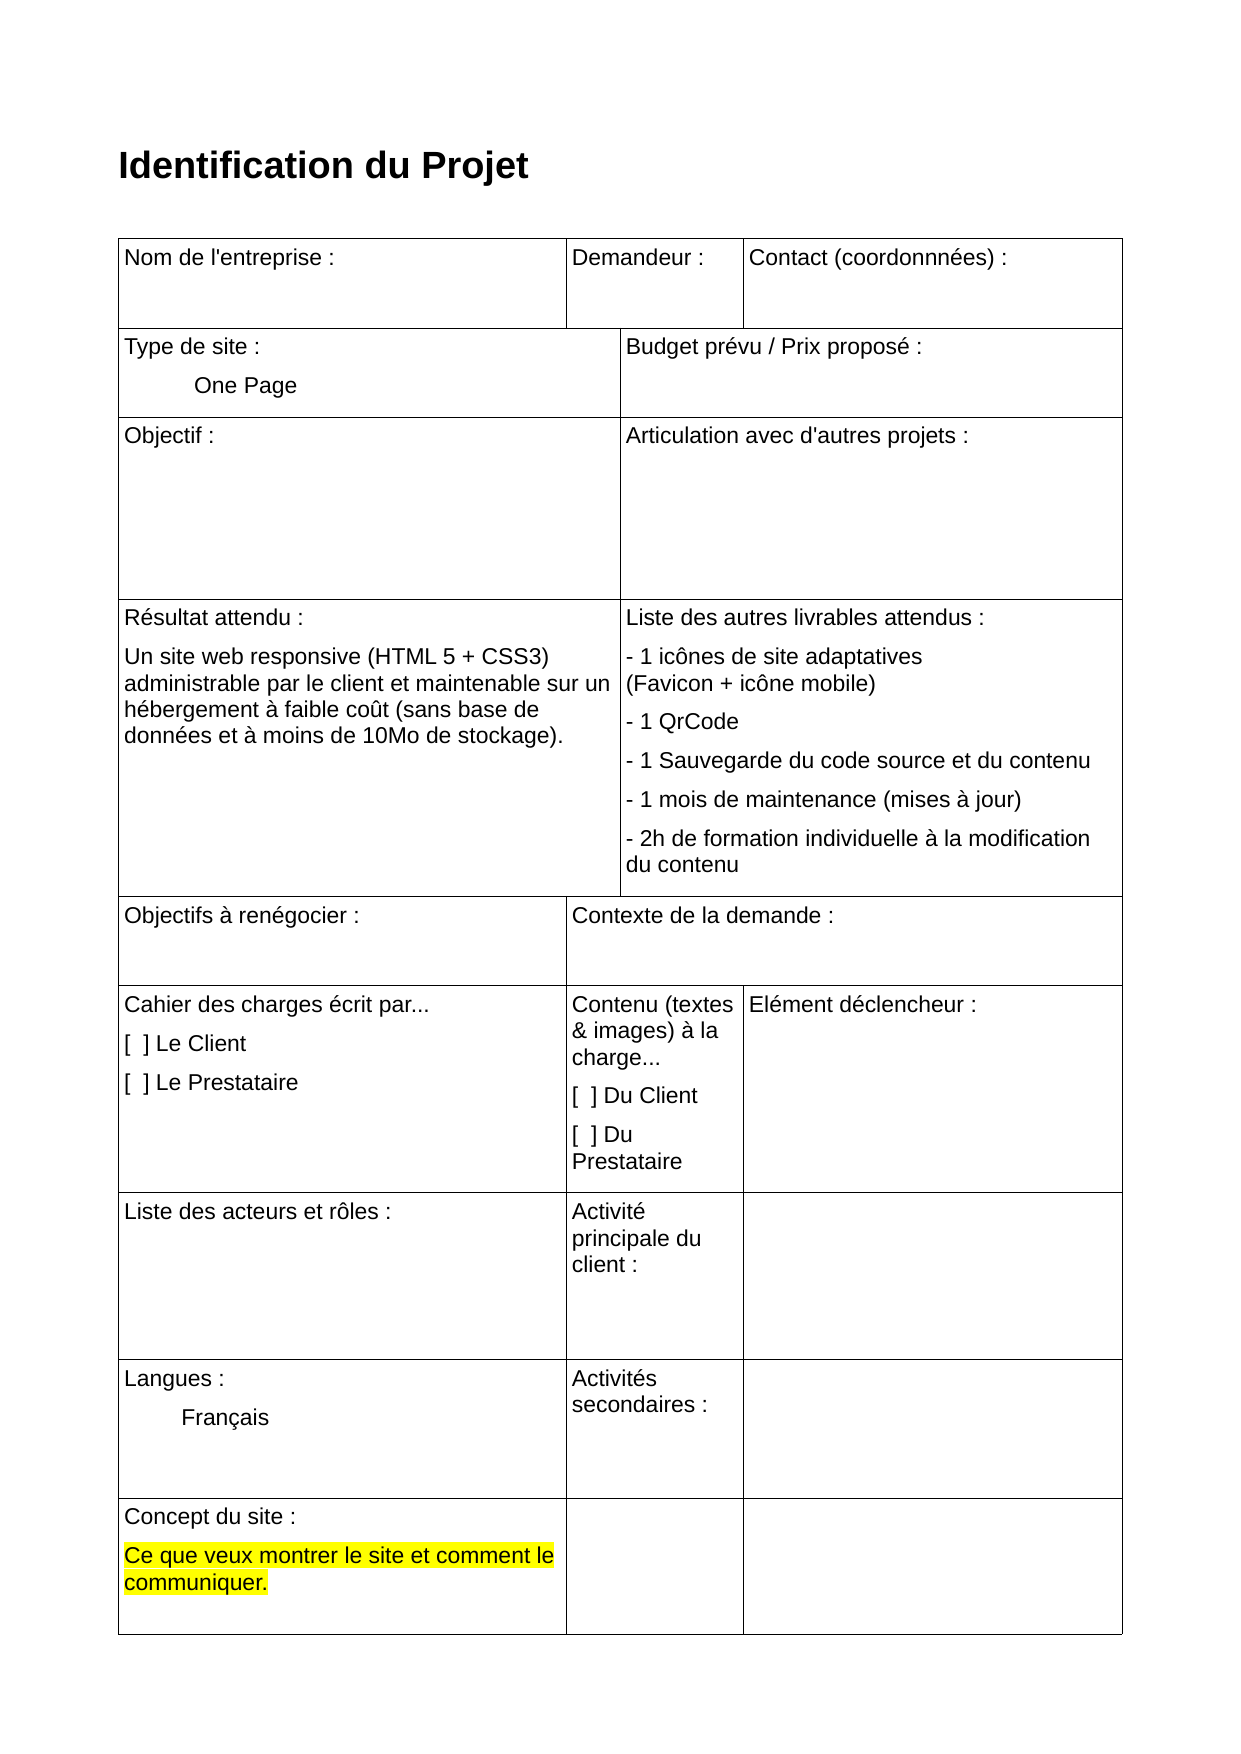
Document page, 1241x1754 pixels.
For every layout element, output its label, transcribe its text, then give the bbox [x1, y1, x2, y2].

table_header Contact (coordonnnées) : [744, 239, 1122, 327]
table_cell Résultat attendu : Un site web responsive (HTML 5 + CSS3) administrable par le client et maintenable sur un hébergement à faible coût (sans base de données et à moins de 10Mo de stockage). [119, 600, 620, 896]
table_cell Concept du site : Ce que veux montrer le site et comment le communiquer. [119, 1499, 566, 1633]
table_cell Activités secondaires : [567, 1360, 743, 1497]
subtitle Identification du Projet [118, 143, 1122, 187]
table_cell Liste des autres livrables attendus : - 1 icônes de site adaptatives (Favicon + icône mobile) - 1 QrCode - 1 Sauvegarde du code source et du contenu - 1 mois de maintenance (mises à jour) - 2h de formation individuelle à la modification du contenu [621, 600, 1122, 896]
table_cell Articulation avec d'autres projets : [621, 418, 1122, 598]
table_cell Contexte de la demande : [567, 897, 1122, 985]
table_cell [744, 1499, 1122, 1633]
table_cell [567, 1499, 743, 1633]
table_cell Elément déclencheur : [744, 986, 1122, 1192]
table_cell Objectifs à renégocier : [119, 897, 566, 985]
table_cell Cahier des charges écrit par... [ ] Le Client [ ] Le Prestataire [119, 986, 566, 1192]
table_header Demandeur : [567, 239, 743, 327]
table_cell Contenu (textes & images) à la charge... [ ] Du Client [ ] Du Prestataire [567, 986, 743, 1192]
table_header Nom de l'entreprise : [119, 239, 566, 327]
table_cell Type de site : One Page [119, 329, 620, 417]
table_cell Langues : Français [119, 1360, 566, 1497]
table_cell [744, 1193, 1122, 1359]
table_cell Liste des acteurs et rôles : [119, 1193, 566, 1359]
table_cell Objectif : [119, 418, 620, 598]
table_cell Budget prévu / Prix proposé : [621, 329, 1122, 417]
table_cell [744, 1360, 1122, 1497]
table_cell Activité principale du client : [567, 1193, 743, 1359]
